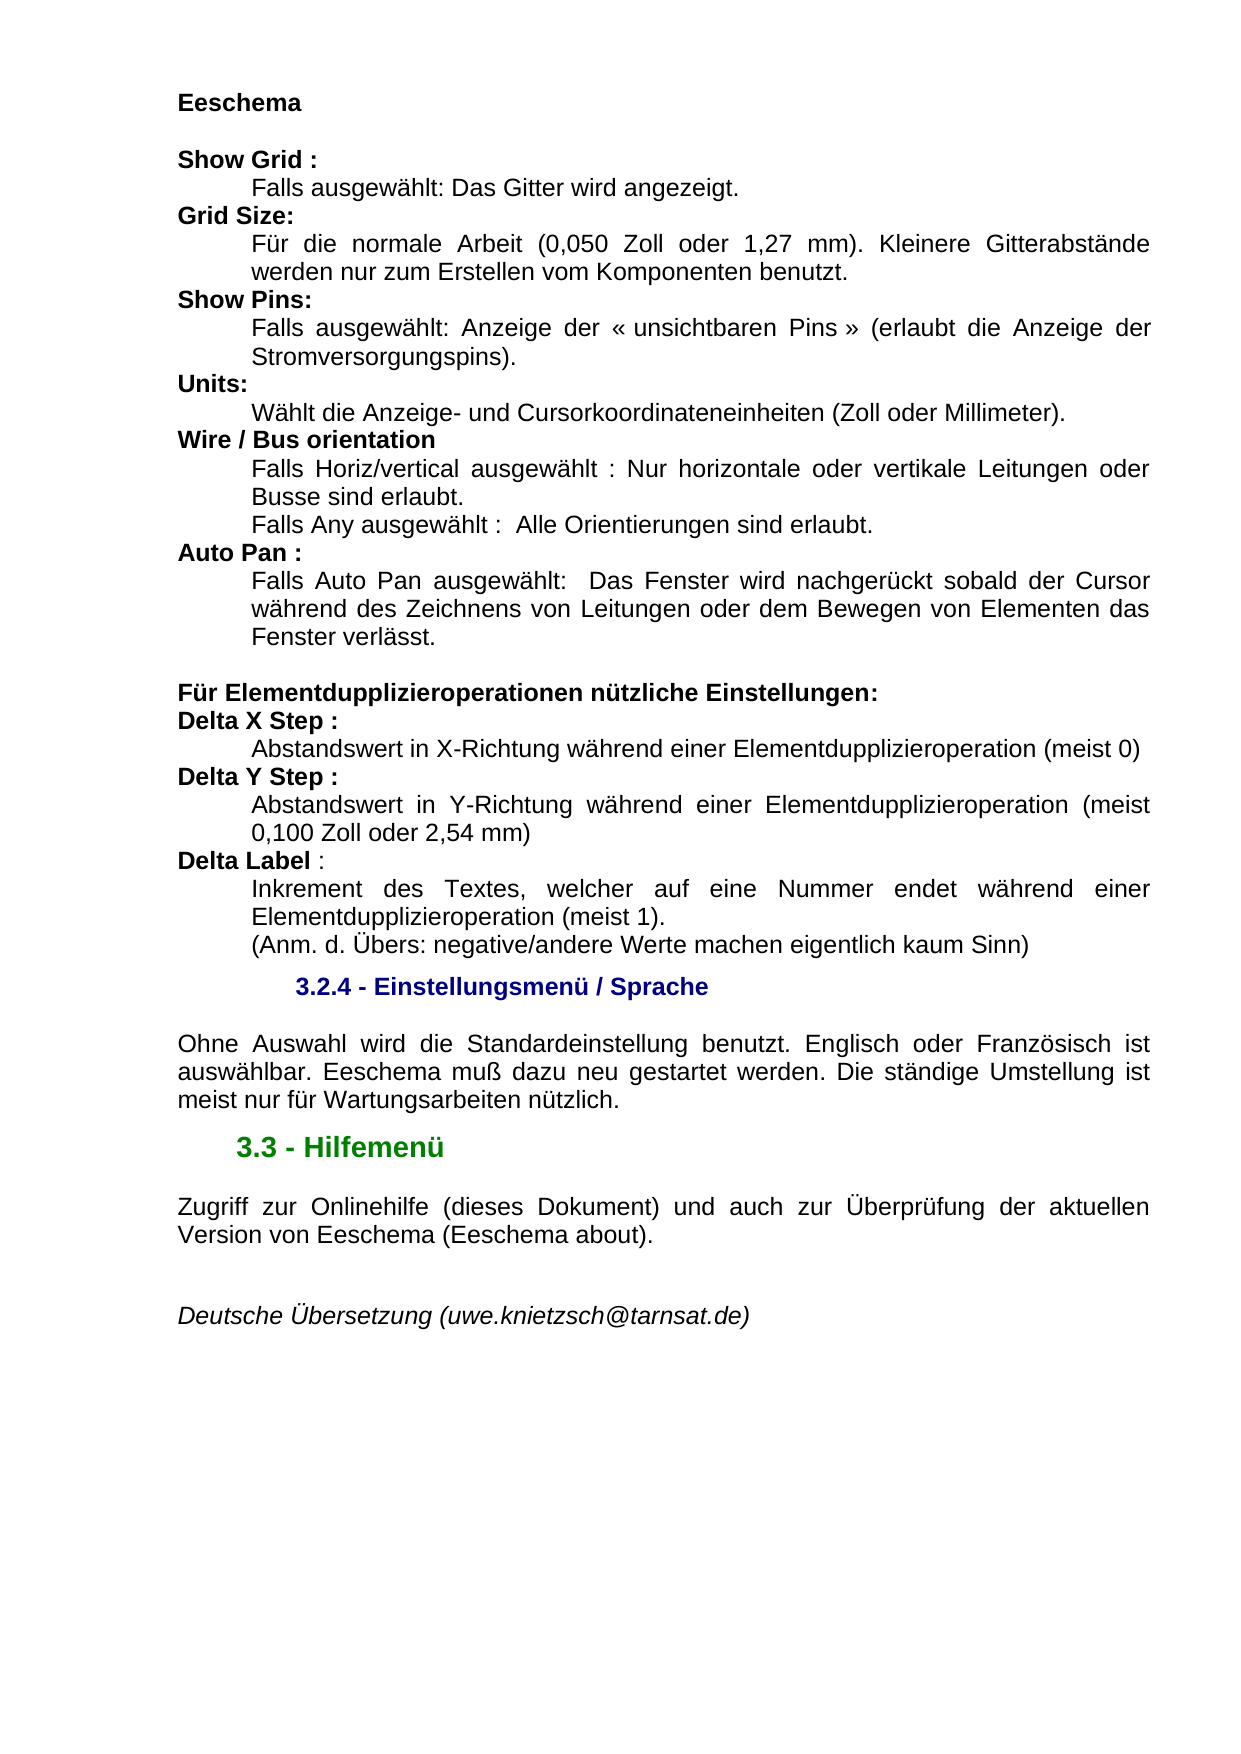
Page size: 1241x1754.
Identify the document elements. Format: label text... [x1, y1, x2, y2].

text Auto Pan : [177, 538, 1152, 566]
subtitle Hilfemenü [236, 1131, 1152, 1163]
text (Anm. d. Übers: negative/andere Werte machen eigentlich kaum Sinn) [251, 931, 1152, 959]
text Zugriff zur Onlinehilfe (dieses Dokument) und auch zur Überprüfung der aktuellen Version von Eeschema (Eeschema about). [177, 1193, 1152, 1249]
text Deutsche Übersetzung (uwe.knietzsch@tarnsat.de) [177, 1302, 1152, 1329]
text Show Grid : [177, 146, 1152, 174]
text Delta Y Step : [177, 762, 1152, 791]
text Für die normale Arbeit (0,050 Zoll oder 1,27 mm). Kleinere Gitterabstände werden nur zum Erstellen vom Komponenten benutzt. [251, 230, 1152, 286]
text Units: [177, 370, 1152, 398]
text Delta Label : [177, 847, 1152, 874]
text Falls ausgewählt: Das Gitter wird angezeigt. [251, 174, 1152, 202]
text Ohne Auswahl wird die Standardeinstellung benutzt. Englisch oder Französisch ist auswählbar. Eeschema muß dazu neu gestartet werden. Die ständige Umstellung ist meist nur für Wartungsarbeiten nützlich. [177, 1030, 1152, 1114]
text Falls Horiz/vertical ausgewählt : Nur horizontale oder vertikale Leitungen oder Busse sind erlaubt. [251, 454, 1152, 510]
text Grid Size: [177, 202, 1152, 230]
text Falls Any ausgewählt : Alle Orientierungen sind erlaubt. [251, 510, 1152, 538]
text Abstandswert in Y-Richtung während einer Elementdupplizieroperation (meist 0,100 Zoll oder 2,54 mm) [251, 791, 1152, 847]
text Wire / Bus orientation [177, 426, 1152, 454]
text Show Pins: [177, 286, 1152, 314]
text Falls Auto Pan ausgewählt: Das Fenster wird nachgerückt sobald der Cursor während des Zeichnens von Leitungen oder dem Bewegen von Elementen das Fenster verlässt. [251, 566, 1152, 650]
subtitle Einstellungsmenü / Sprache [295, 973, 1152, 1001]
text Delta X Step : [177, 706, 1152, 734]
text Inkrement des Textes, welcher auf eine Nummer endet während einer Elementdupplizieroperation (meist 1). [251, 874, 1152, 931]
text Abstandswert in X-Richtung während einer Elementdupplizieroperation (meist 0) [251, 734, 1152, 762]
text Für Elementdupplizieroperationen nützliche Einstellungen: [177, 678, 1152, 706]
text Falls ausgewählt: Anzeige der « unsichtbaren Pins » (erlaubt die Anzeige der Stromversorgungspins). [251, 314, 1152, 370]
text Wählt die Anzeige- und Cursorkoordinateneinheiten (Zoll oder Millimeter). [251, 398, 1152, 426]
